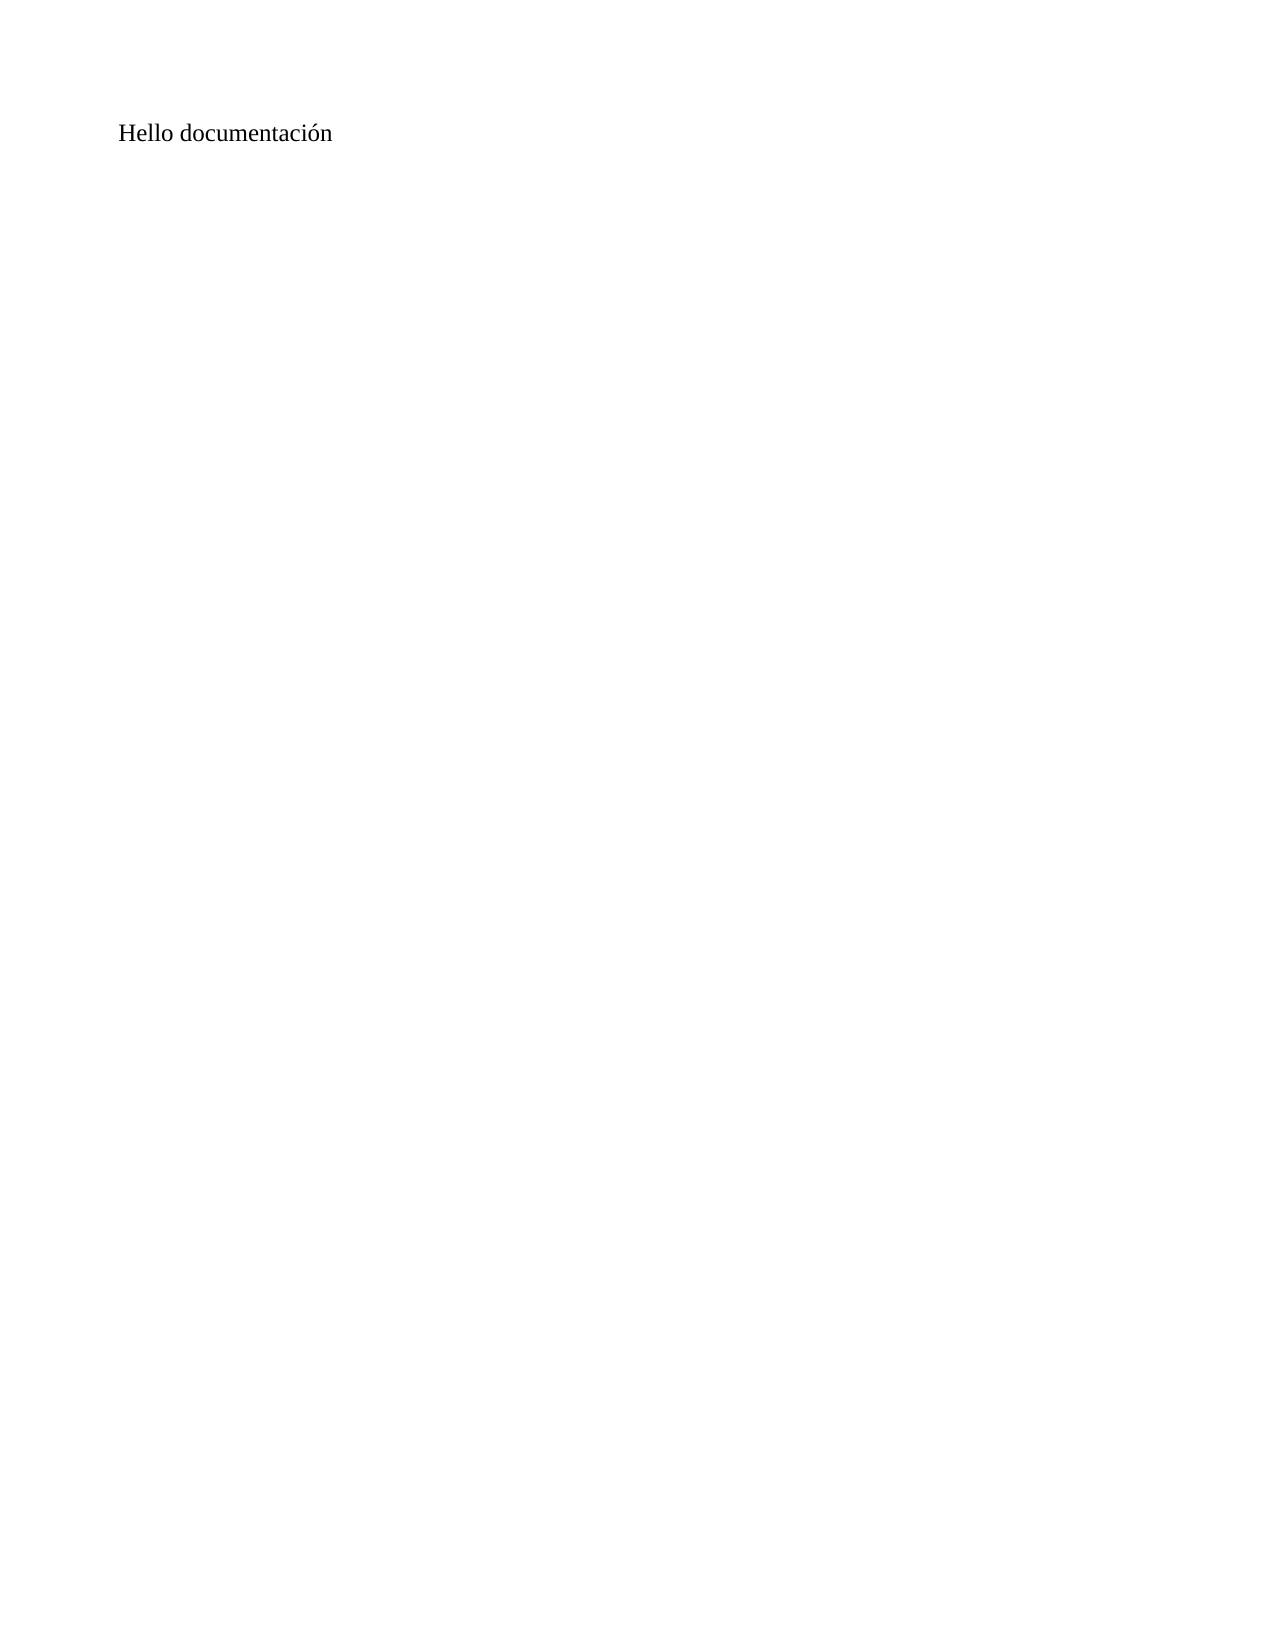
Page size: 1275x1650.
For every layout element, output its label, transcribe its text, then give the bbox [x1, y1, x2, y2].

text Hello documentación [118, 118, 1157, 147]
